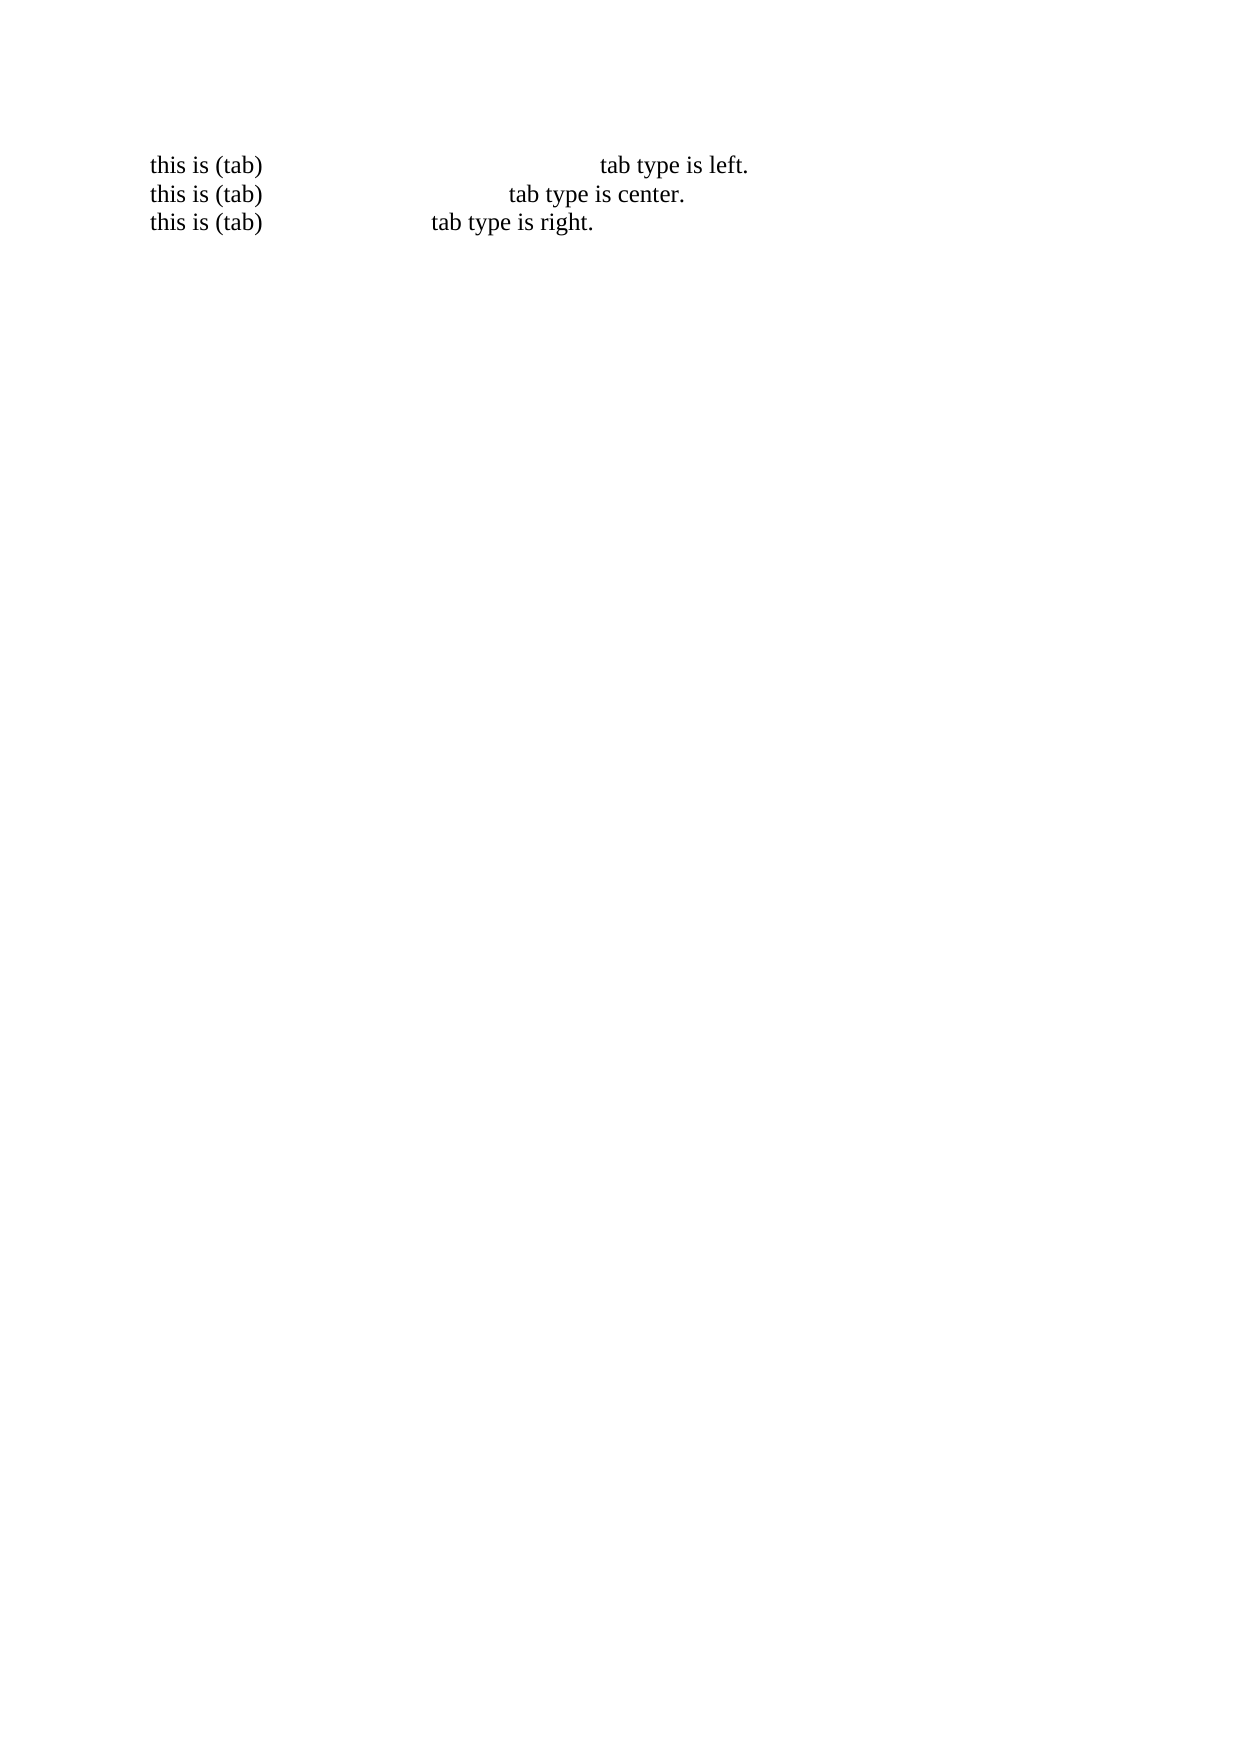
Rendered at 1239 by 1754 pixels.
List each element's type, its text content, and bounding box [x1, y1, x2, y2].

text this is (tab) tab type is center. [150, 179, 1089, 207]
text this is (tab) tab type is right. [150, 207, 1089, 236]
text this is (tab) tab type is left. [150, 150, 1089, 179]
